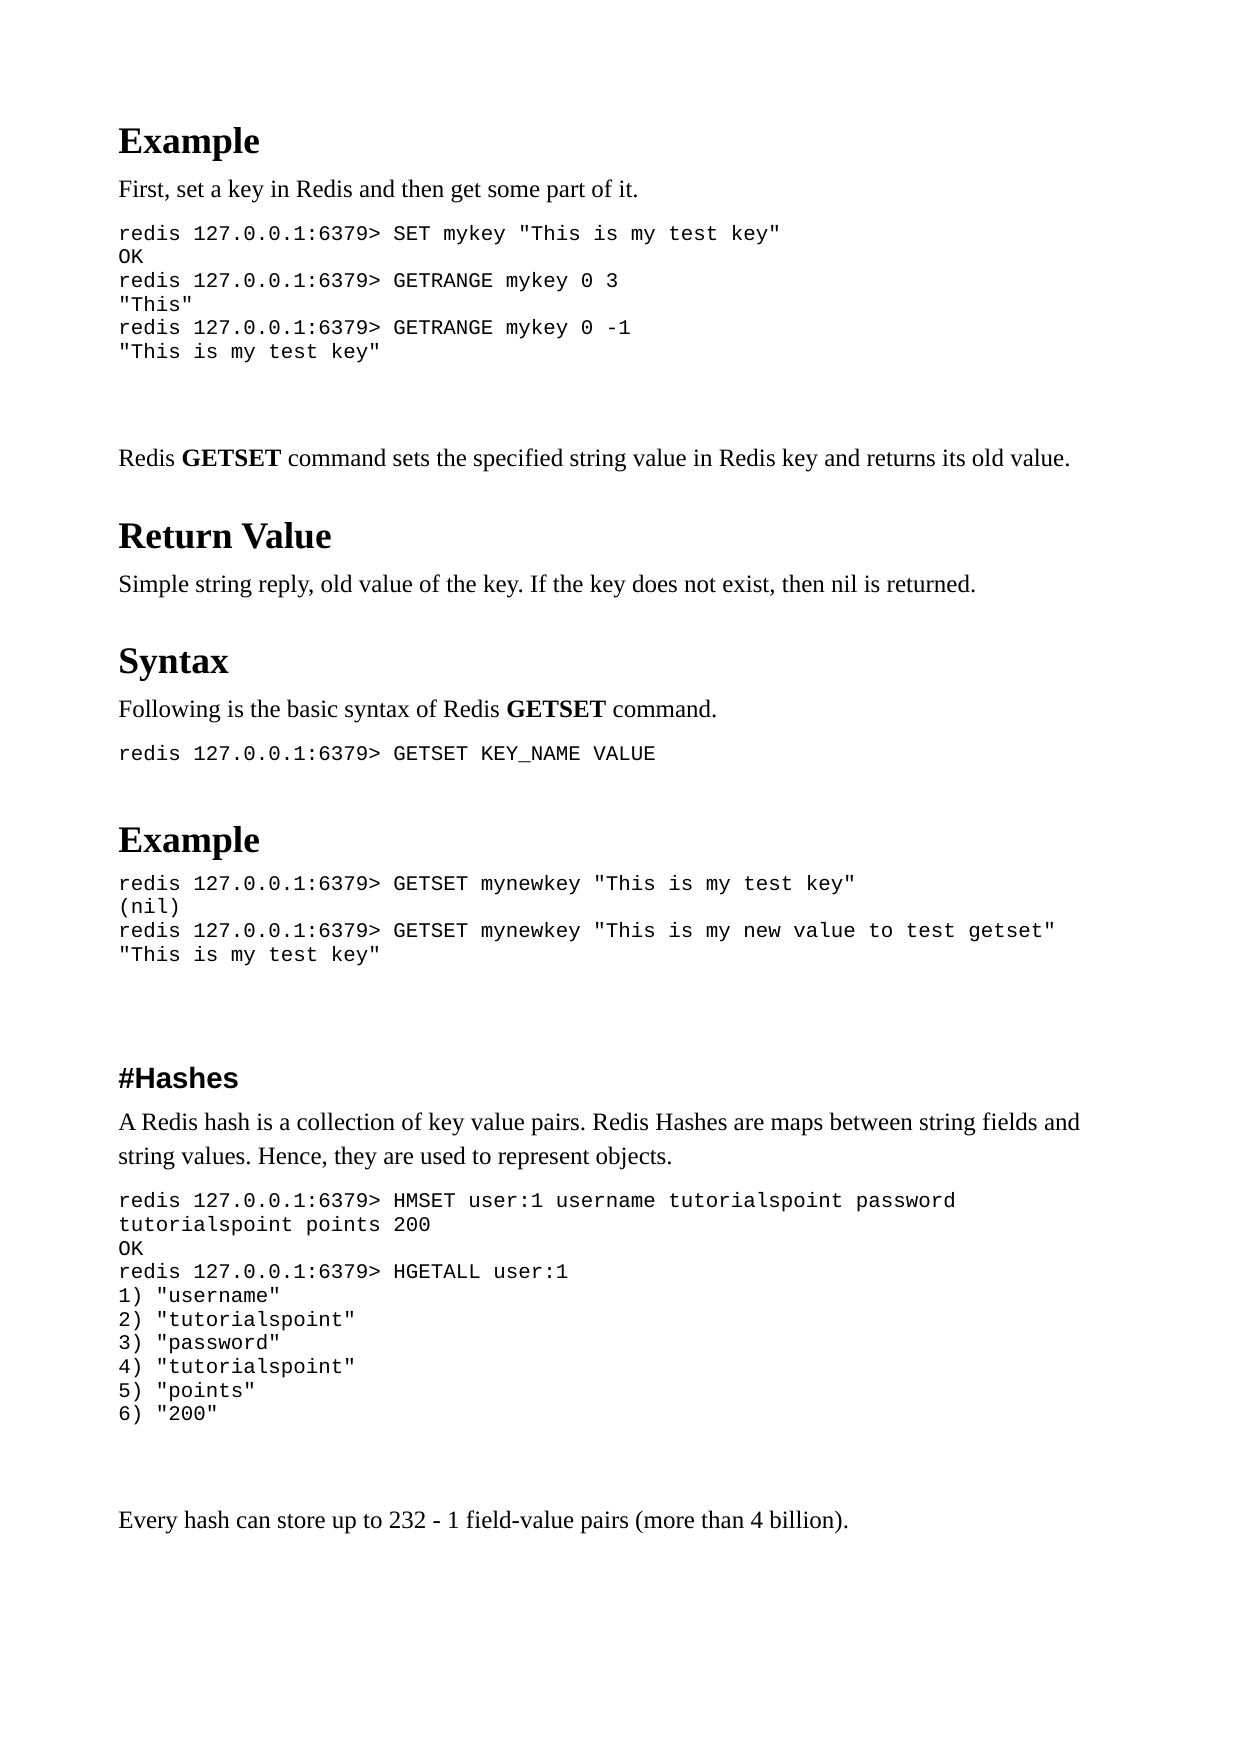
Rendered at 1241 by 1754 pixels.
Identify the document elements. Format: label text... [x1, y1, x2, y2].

text Simple string reply, old value of the key. If the key does not exist, then nil is returned. [118, 569, 1122, 597]
text redis 127.0.0.1:6379> GETRANGE mykey 0 -1 [118, 317, 1122, 341]
subtitle #Hashes [118, 1061, 1122, 1094]
subtitle Syntax [118, 639, 1122, 682]
text First, set a key in Redis and then get some part of it. [118, 174, 1122, 202]
text 5) "points" [118, 1379, 1122, 1403]
text 1) "username" [118, 1285, 1122, 1309]
text redis 127.0.0.1:6379> GETSET mynewkey "This is my test key" [118, 873, 1122, 897]
subtitle Return Value [118, 513, 1122, 556]
text "This" [118, 294, 1122, 317]
text Redis GETSET command sets the specified string value in Redis key and returns its old value. [118, 443, 1122, 472]
text 4) "tutorialspoint" [118, 1356, 1122, 1379]
text redis 127.0.0.1:6379> GETRANGE mykey 0 3 [118, 270, 1122, 294]
text 6) "200" [118, 1403, 1122, 1427]
text redis 127.0.0.1:6379> HMSET user:1 username tutorialspoint password [118, 1190, 1122, 1214]
text "This is my test key" [118, 341, 1122, 365]
text tutorialspoint points 200 [118, 1214, 1122, 1238]
text OK [118, 1238, 1122, 1261]
text redis 127.0.0.1:6379> SET mykey "This is my test key" [118, 223, 1122, 246]
text "This is my test key" [118, 944, 1122, 967]
text OK [118, 246, 1122, 270]
text 2) "tutorialspoint" [118, 1309, 1122, 1332]
text Every hash can store up to 232 - 1 field-value pairs (more than 4 billion). [118, 1505, 1122, 1534]
text A Redis hash is a collection of key value pairs. Redis Hashes are maps between string fields and string values. Hence, they are used to represent objects. [118, 1107, 1122, 1170]
text redis 127.0.0.1:6379> HGETALL user:1 [118, 1261, 1122, 1285]
text (nil) [118, 897, 1122, 920]
text 3) "password" [118, 1332, 1122, 1356]
text redis 127.0.0.1:6379> GETSET KEY_NAME VALUE [118, 743, 1122, 767]
text redis 127.0.0.1:6379> GETSET mynewkey "This is my new value to test getset" [118, 920, 1122, 944]
subtitle Example [118, 118, 1122, 161]
subtitle Example [118, 817, 1122, 860]
text Following is the basic syntax of Redis GETSET command. [118, 694, 1122, 723]
